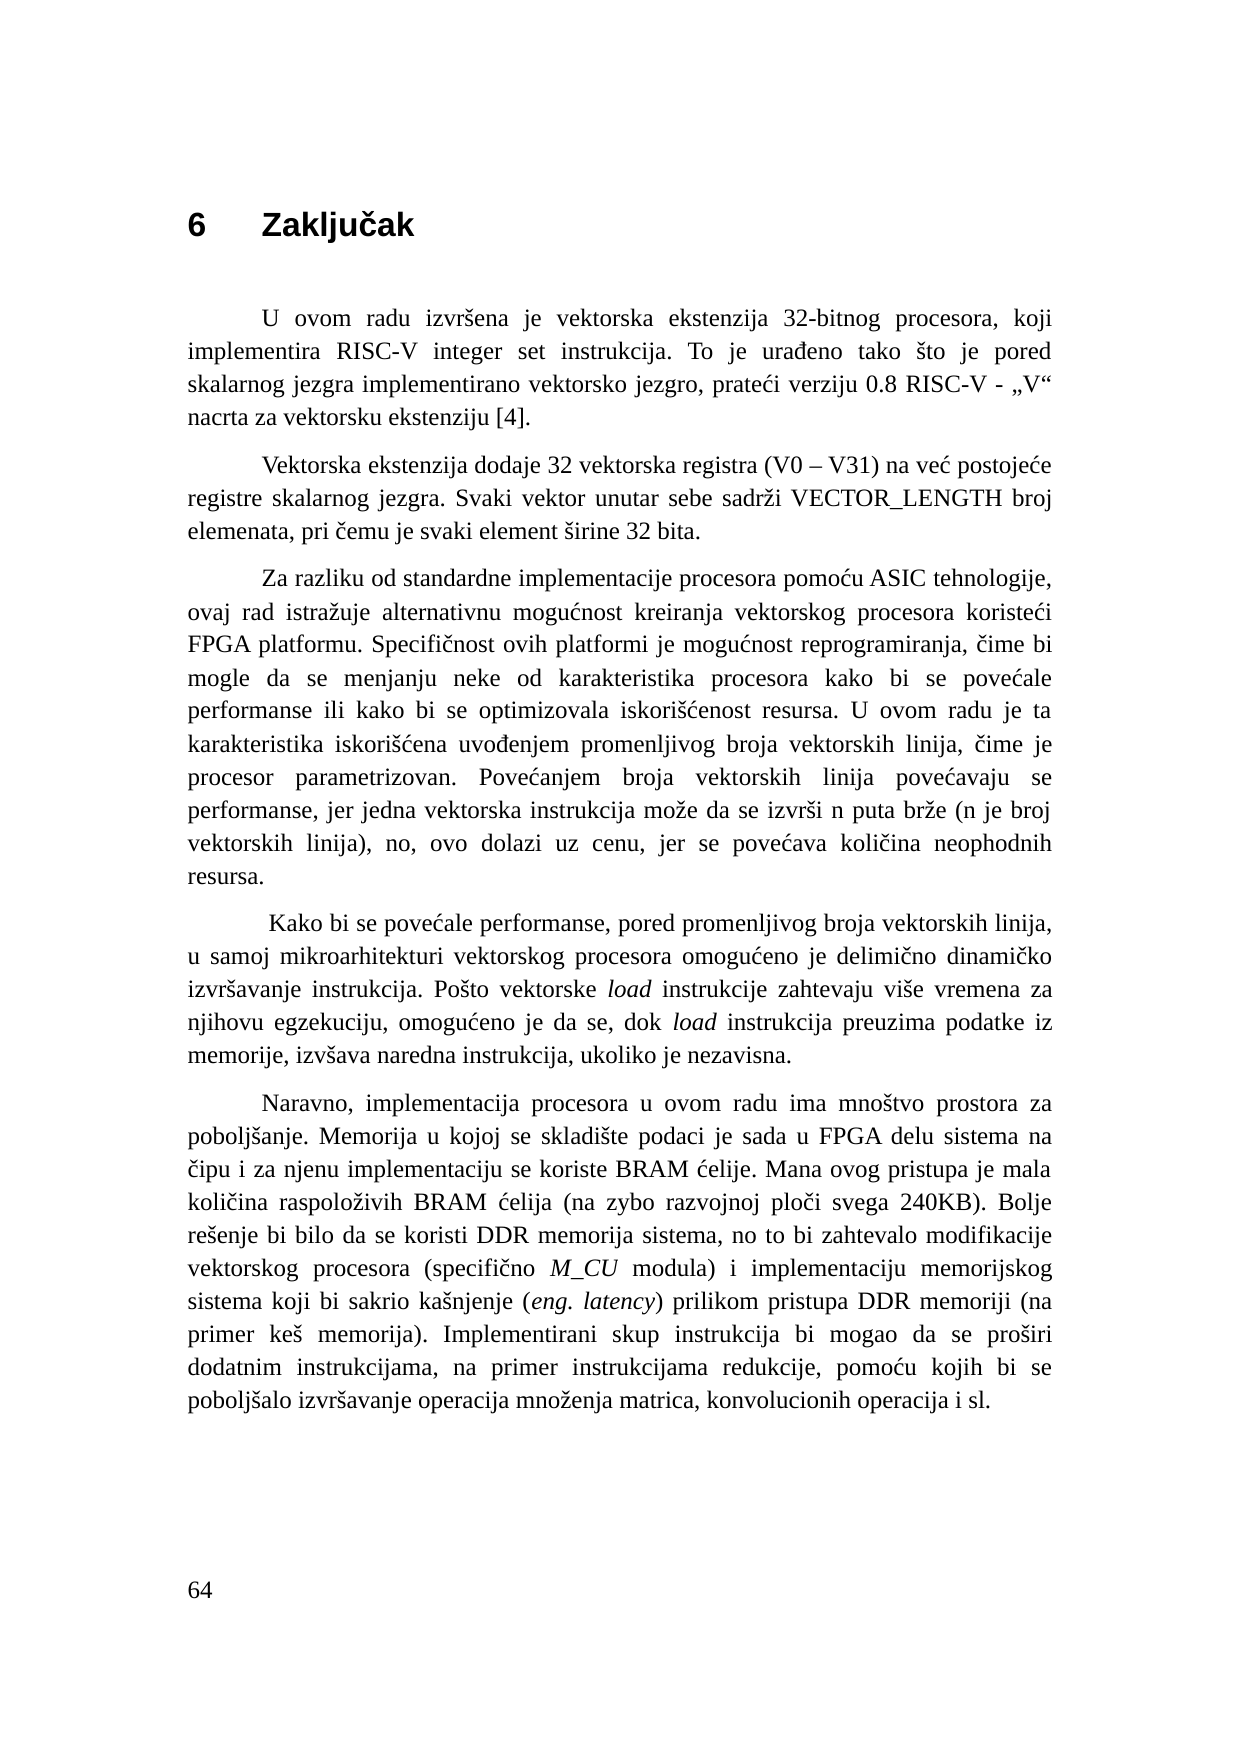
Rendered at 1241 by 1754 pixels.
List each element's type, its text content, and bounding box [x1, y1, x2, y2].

text Vektorska ekstenzija dodaje 32 vektorska registra (V0 – V31) na već postojeće registre skalarnog jezgra. Svaki vektor unutar sebe sadrži VECTOR_LENGTH broj elemenata, pri čemu je svaki element širine 32 bita. [187, 450, 1053, 545]
text U ovom radu izvršena je vektorska ekstenzija 32-bitnog procesora, koji implementira RISC-V integer set instrukcija. To je urađeno tako što je pored skalarnog jezgra implementirano vektorsko jezgro, prateći verziju 0.8 RISC-V - „V“ nacrta za vektorsku ekstenziju [4]. [187, 303, 1053, 431]
text Kako bi se povećale performanse, pored promenljivog broja vektorskih linija, u samoj mikroarhitekturi vektorskog procesora omogućeno je delimično dinamičko izvršavanje instrukcija. Pošto vektorske load instrukcije zahtevaju više vremena za njihovu egzekuciju, omogućeno je da se, dok load instrukcija preuzima podatke iz memorije, izvšava naredna instrukcija, ukoliko je nezavisna. [187, 908, 1053, 1069]
subtitle Zaključak [187, 204, 1053, 243]
text Naravno, implementacija procesora u ovom radu ima mnoštvo prostora za poboljšanje. Memorija u kojoj se skladište podaci je sada u FPGA delu sistema na čipu i za njenu implementaciju se koriste BRAM ćelije. Mana ovog pristupa je mala količina raspoloživih BRAM ćelija (na zybo razvojnoj ploči svega 240KB). Bolje rešenje bi bilo da se koristi DDR memorija sistema, no to bi zahtevalo modifikacije vektorskog procesora (specifično M_CU modula) i implementaciju memorijskog sistema koji bi sakrio kašnjenje (eng. latency) prilikom pristupa DDR memoriji (na primer keš memorija). Implementirani skup instrukcija bi mogao da se proširi dodatnim instrukcijama, na primer instrukcijama redukcije, pomoću kojih bi se poboljšalo izvršavanje operacija množenja matrica, konvolucionih operacija i sl. [187, 1088, 1053, 1414]
text Za razliku od standardne implementacije procesora pomoću ASIC tehnologije, ovaj rad istražuje alternativnu mogućnost kreiranja vektorskog procesora koristeći FPGA platformu. Specifičnost ovih platformi je mogućnost reprogramiranja, čime bi mogle da se menjanju neke od karakteristika procesora kako bi se povećale performanse ili kako bi se optimizovala iskorišćenost resursa. U ovom radu je ta karakteristika iskorišćena uvođenjem promenljivog broja vektorskih linija, čime je procesor parametrizovan. Povećanjem broja vektorskih linija povećavaju se performanse, jer jedna vektorska instrukcija može da se izvrši n puta brže (n je broj vektorskih linija), no, ovo dolazi uz cenu, jer se povećava količina neophodnih resursa. [187, 563, 1053, 889]
